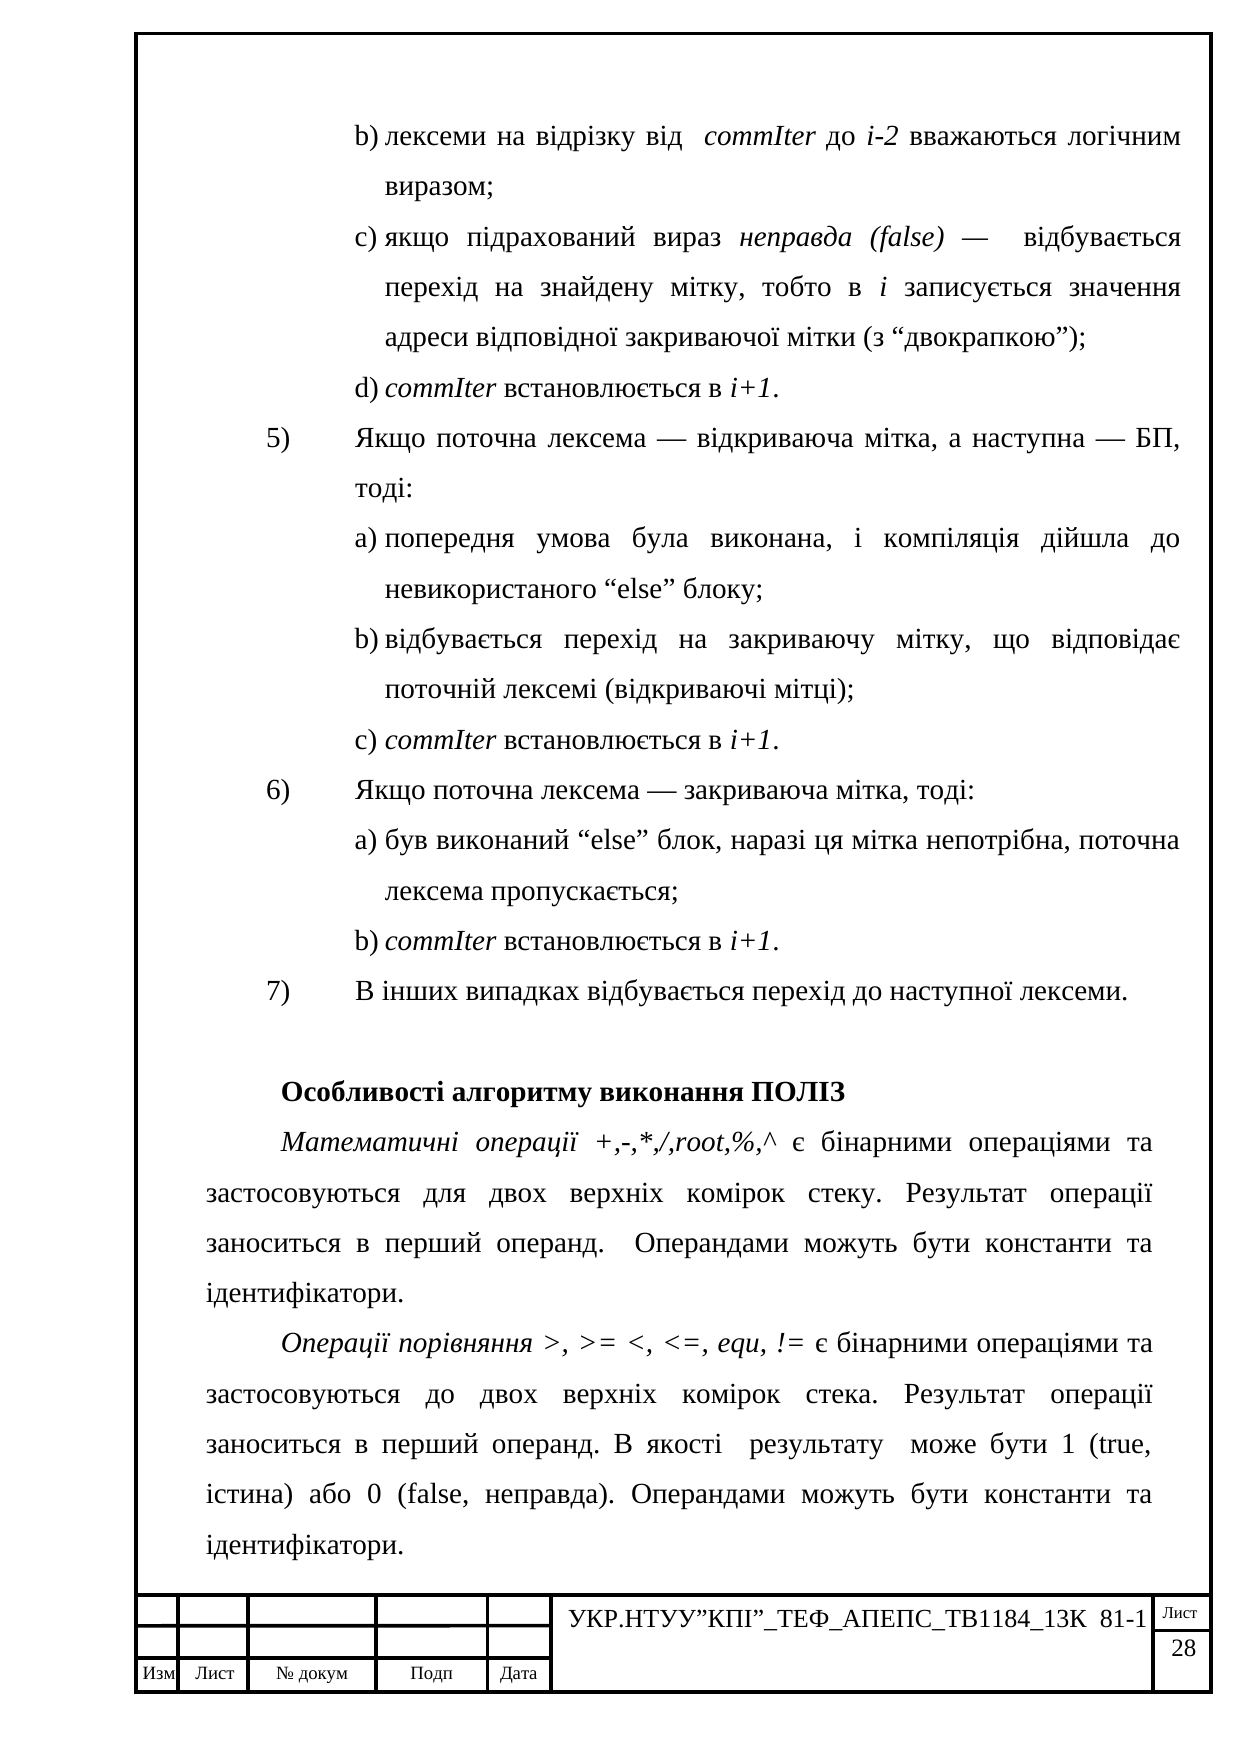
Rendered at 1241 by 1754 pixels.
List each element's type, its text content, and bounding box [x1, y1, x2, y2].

list Якщо поточна лексема — закриваюча мітка, тоді: [266, 772, 1181, 806]
list відбувається перехід на закриваючу мітку, що відповідає поточній лексемі (відкриваючі мітці); [354, 621, 1181, 705]
list лексеми на відрізку від commIter до i-2 вважаються логічним виразом; [354, 118, 1181, 202]
list В інших випадках відбувається перехід до наступної лексеми. [266, 973, 1181, 1007]
list якщо підрахований вираз неправда (false) — відбувається перехід на знайдену мітку, тобто в i записується значення адреси відповідної закриваючої мітки (з “двокрапкою”); [354, 219, 1181, 353]
list commIter встановлюється в i+1. [354, 923, 1181, 957]
list Якщо поточна лексема — відкриваюча мітка, а наступна — БП, тоді: [266, 420, 1181, 504]
list commIter встановлюється в i+1. [354, 722, 1181, 755]
text Математичні операції +,-,*,/,root,%,^ є бінарними операціями та застосовуються для двох верхніх комірок стеку. Результат операції заноситься в перший операнд. Операндами можуть бути константи та ідентифікатори. [206, 1124, 1153, 1309]
list commIter встановлюється в i+1. [354, 370, 1181, 403]
text Операції порівняння >, >= <, <=, equ, != є бінарними операціями та застосовуються до двох верхніх комірок стека. Результат операції заноситься в перший операнд. В якості результату може бути 1 (true, істина) або 0 (false, неправда). Операндами можуть бути константи та ідентифікатори. [206, 1326, 1153, 1560]
text Особливості алгоритму виконання ПОЛІЗ [206, 1074, 1181, 1108]
list попередня умова була виконана, і компіляція дійшла до невикористаного “else” блоку; [354, 521, 1181, 604]
list був виконаний “else” блок, наразі ця мітка непотрібна, поточна лексема пропускається; [354, 822, 1181, 906]
